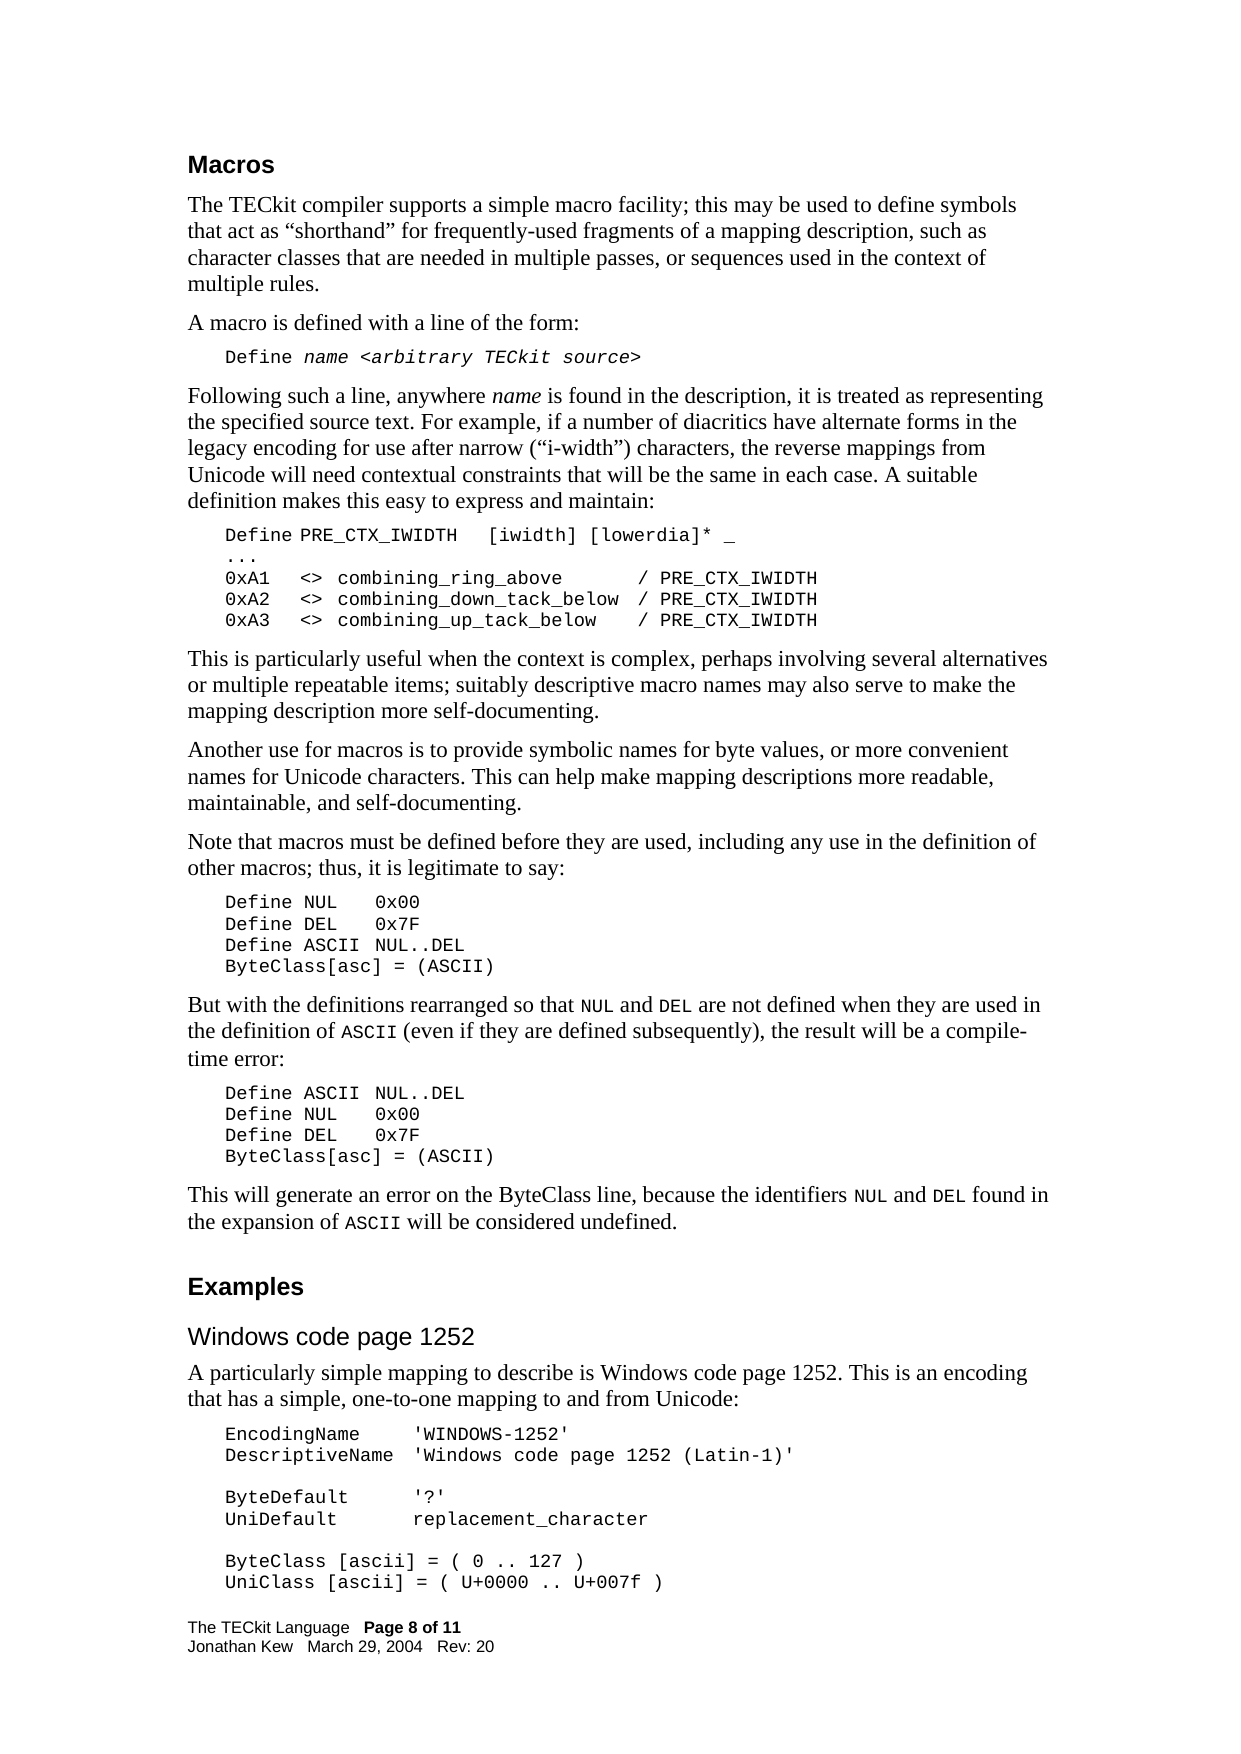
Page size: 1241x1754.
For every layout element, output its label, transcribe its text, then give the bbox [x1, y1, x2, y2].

subtitle Macros [187, 150, 1053, 179]
text Another use for macros is to provide symbolic names for byte values, or more convenient names for Unicode characters. This can help make mapping descriptions more readable, maintainable, and self-documenting. [187, 736, 1053, 815]
text ByteDefault '?' UniDefault replacement_character [225, 1488, 1053, 1531]
text A macro is defined with a line of the form: [187, 309, 1053, 336]
text DescriptiveName 'Windows code page 1252 (Latin-1)' [225, 1446, 1053, 1467]
text Define PRE_CTX_IWIDTH [iwidth] [lowerdia]* _ ... 0xA1 <> combining_ring_above / PRE_CTX_IWIDTH 0xA2 <> combining_down_tack_below / PRE_CTX_IWIDTH 0xA3 <> combining_up_tack_below / PRE_CTX_IWIDTH [225, 526, 1053, 632]
text This will generate an error on the ByteClass line, because the identifiers NUL and DEL found in the expansion of ASCII will be considered undefined. [187, 1181, 1053, 1235]
text ByteClass [ascii] = ( 0 .. 127 ) UniClass [ascii] = ( U+0000 .. U+007f ) [225, 1552, 1053, 1594]
subtitle Windows code page 1252 [187, 1322, 1053, 1351]
text A particularly simple mapping to describe is Windows code page 1252. This is an encoding that has a simple, one-to-one mapping to and from Unicode: [187, 1359, 1053, 1412]
text This is particularly useful when the context is complex, perhaps involving several alternatives or multiple repeatable items; suitably descriptive macro names may also serve to make the mapping description more self-documenting. [187, 645, 1053, 724]
text Define NUL 0x00 Define DEL 0x7F Define ASCII NUL..DEL ByteClass[asc] = (ASCII) [225, 893, 1053, 978]
text Define name <arbitrary TECkit source> [225, 348, 1053, 369]
text But with the definitions rearranged so that NUL and DEL are not defined when they are used in the definition of ASCII (even if they are defined subsequently), the result will be a compile-time error: [187, 991, 1053, 1071]
text Following such a line, anywhere name is found in the description, it is treated as representing the specified source text. For example, if a number of diacritics have alternate forms in the legacy encoding for use after narrow (“i-width”) characters, the reverse mappings from Unicode will need contextual constraints that will be the same in each case. A suitable definition makes this easy to express and maintain: [187, 382, 1053, 513]
text Note that macros must be defined before they are used, including any use in the definition of other macros; thus, it is legitimate to say: [187, 828, 1053, 881]
subtitle Examples [187, 1272, 1053, 1301]
text Define ASCII NUL..DEL Define NUL 0x00 Define DEL 0x7F ByteClass[asc] = (ASCII) [225, 1083, 1053, 1168]
text The TECkit compiler supports a simple macro facility; this may be used to define symbols that act as “shorthand” for frequently-used fragments of a mapping description, such as character classes that are needed in multiple passes, or sequences used in the context of multiple rules. [187, 191, 1053, 297]
text EncodingName 'WINDOWS-1252' [225, 1424, 1053, 1446]
